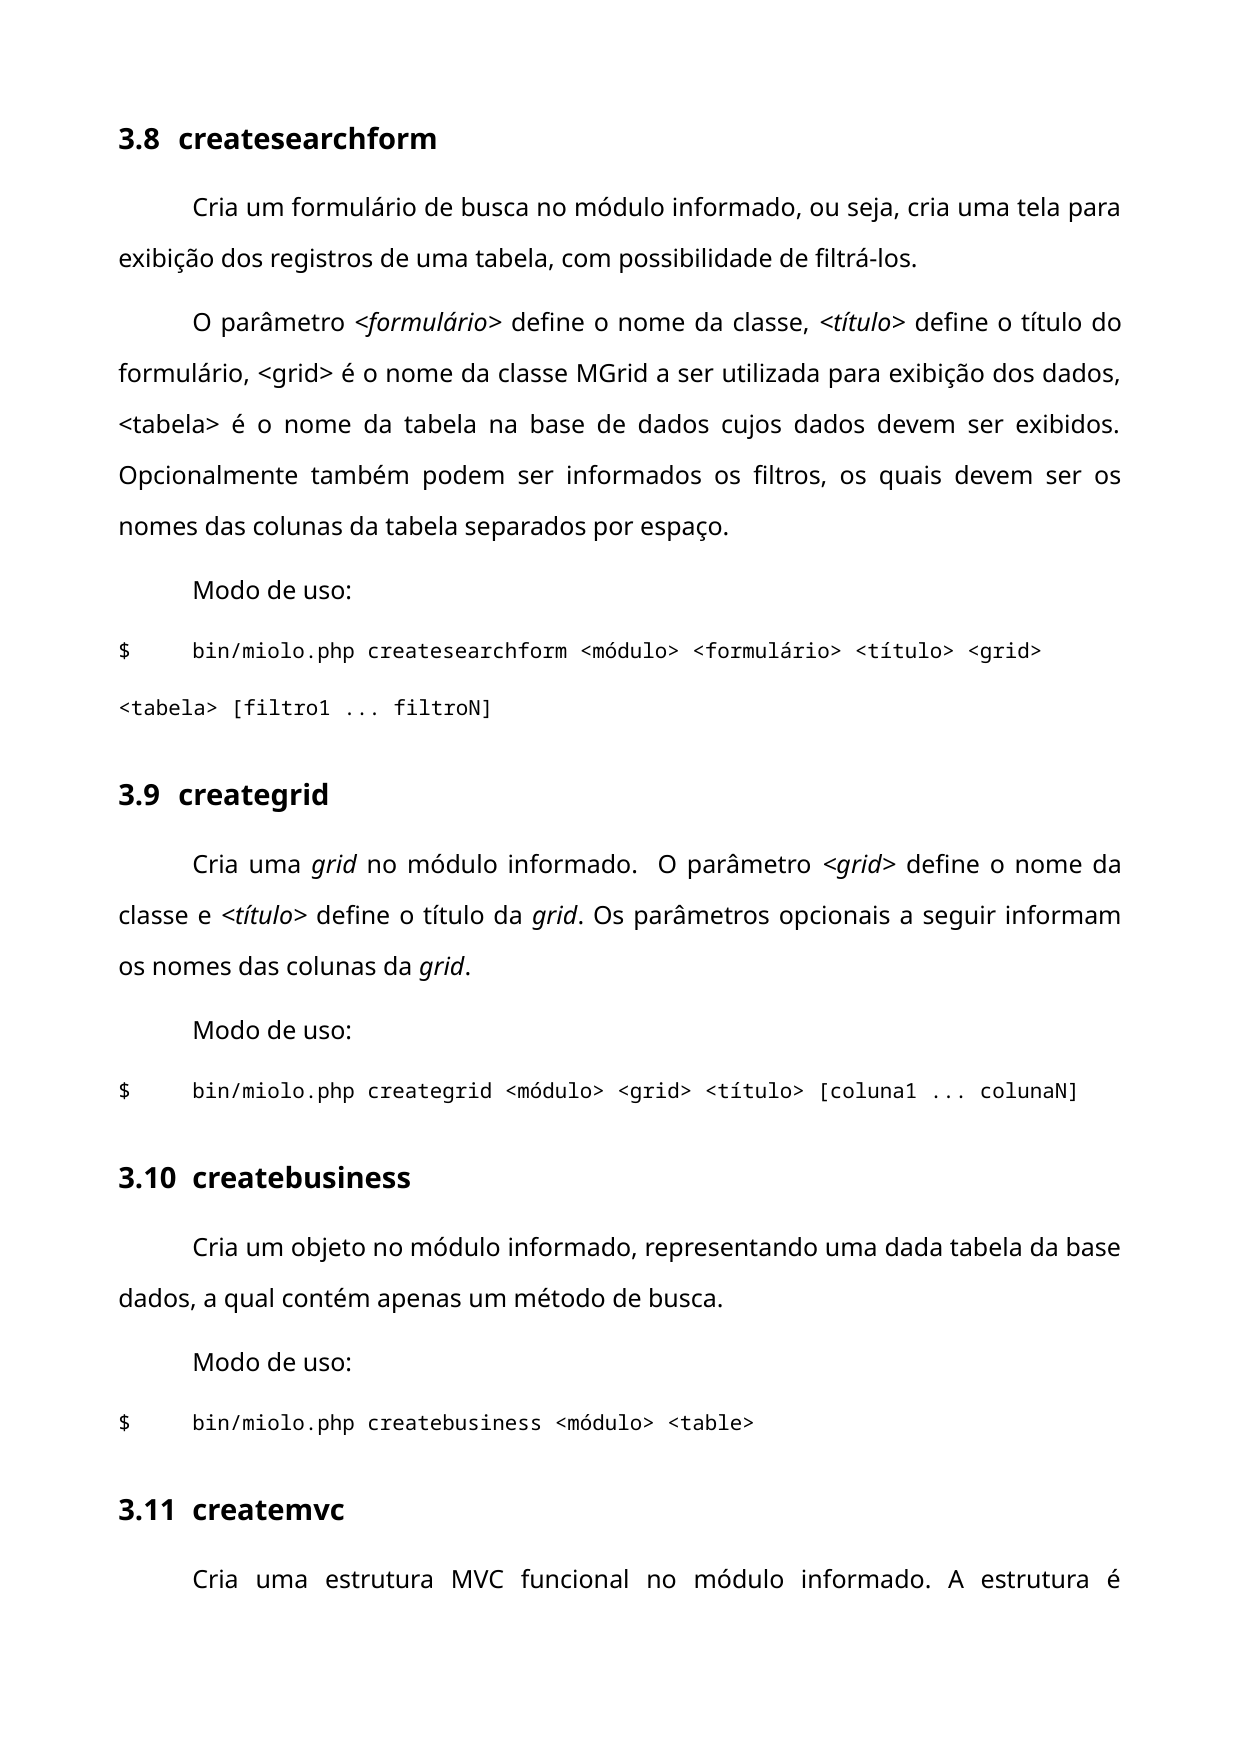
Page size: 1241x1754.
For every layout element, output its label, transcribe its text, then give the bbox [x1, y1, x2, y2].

list bin/miolo.php creategrid <módulo> <grid> <título> [coluna1 ... colunaN] [118, 1076, 1122, 1104]
subtitle createsearchform [118, 118, 1122, 158]
text Cria uma estrutura MVC funcional no módulo informado. A estrutura é [118, 1562, 1122, 1596]
text Modo de uso: [118, 1344, 1122, 1378]
text O parâmetro <formulário> define o nome da classe, <título> define o título do formulário, <grid> é o nome da classe MGrid a ser utilizada para exibição dos dados, <tabela> é o nome da tabela na base de dados cujos dados devem ser exibidos. Opcionalmente também podem ser informados os filtros, os quais devem ser os nomes das colunas da tabela separados por espaço. [118, 305, 1122, 543]
subtitle createbusiness [118, 1158, 1122, 1197]
list bin/miolo.php createbusiness <módulo> <table> [118, 1408, 1122, 1436]
text Cria um objeto no módulo informado, representando uma dada tabela da base dados, a qual contém apenas um método de busca. [118, 1230, 1122, 1315]
text Cria uma grid no módulo informado. O parâmetro <grid> define o nome da classe e <título> define o título da grid. Os parâmetros opcionais a seguir informam os nomes das colunas da grid. [118, 847, 1122, 983]
text Cria um formulário de busca no módulo informado, ou seja, cria uma tela para exibição dos registros de uma tabela, com possibilidade de filtrá-los. [118, 190, 1122, 275]
subtitle creategrid [118, 775, 1122, 814]
text Modo de uso: [118, 572, 1122, 606]
list bin/miolo.php createsearchform <módulo> <formulário> <título> <grid> <tabela> [filtro1 ... filtroN] [118, 636, 1122, 721]
text Modo de uso: [118, 1012, 1122, 1046]
subtitle createmvc [118, 1490, 1122, 1529]
